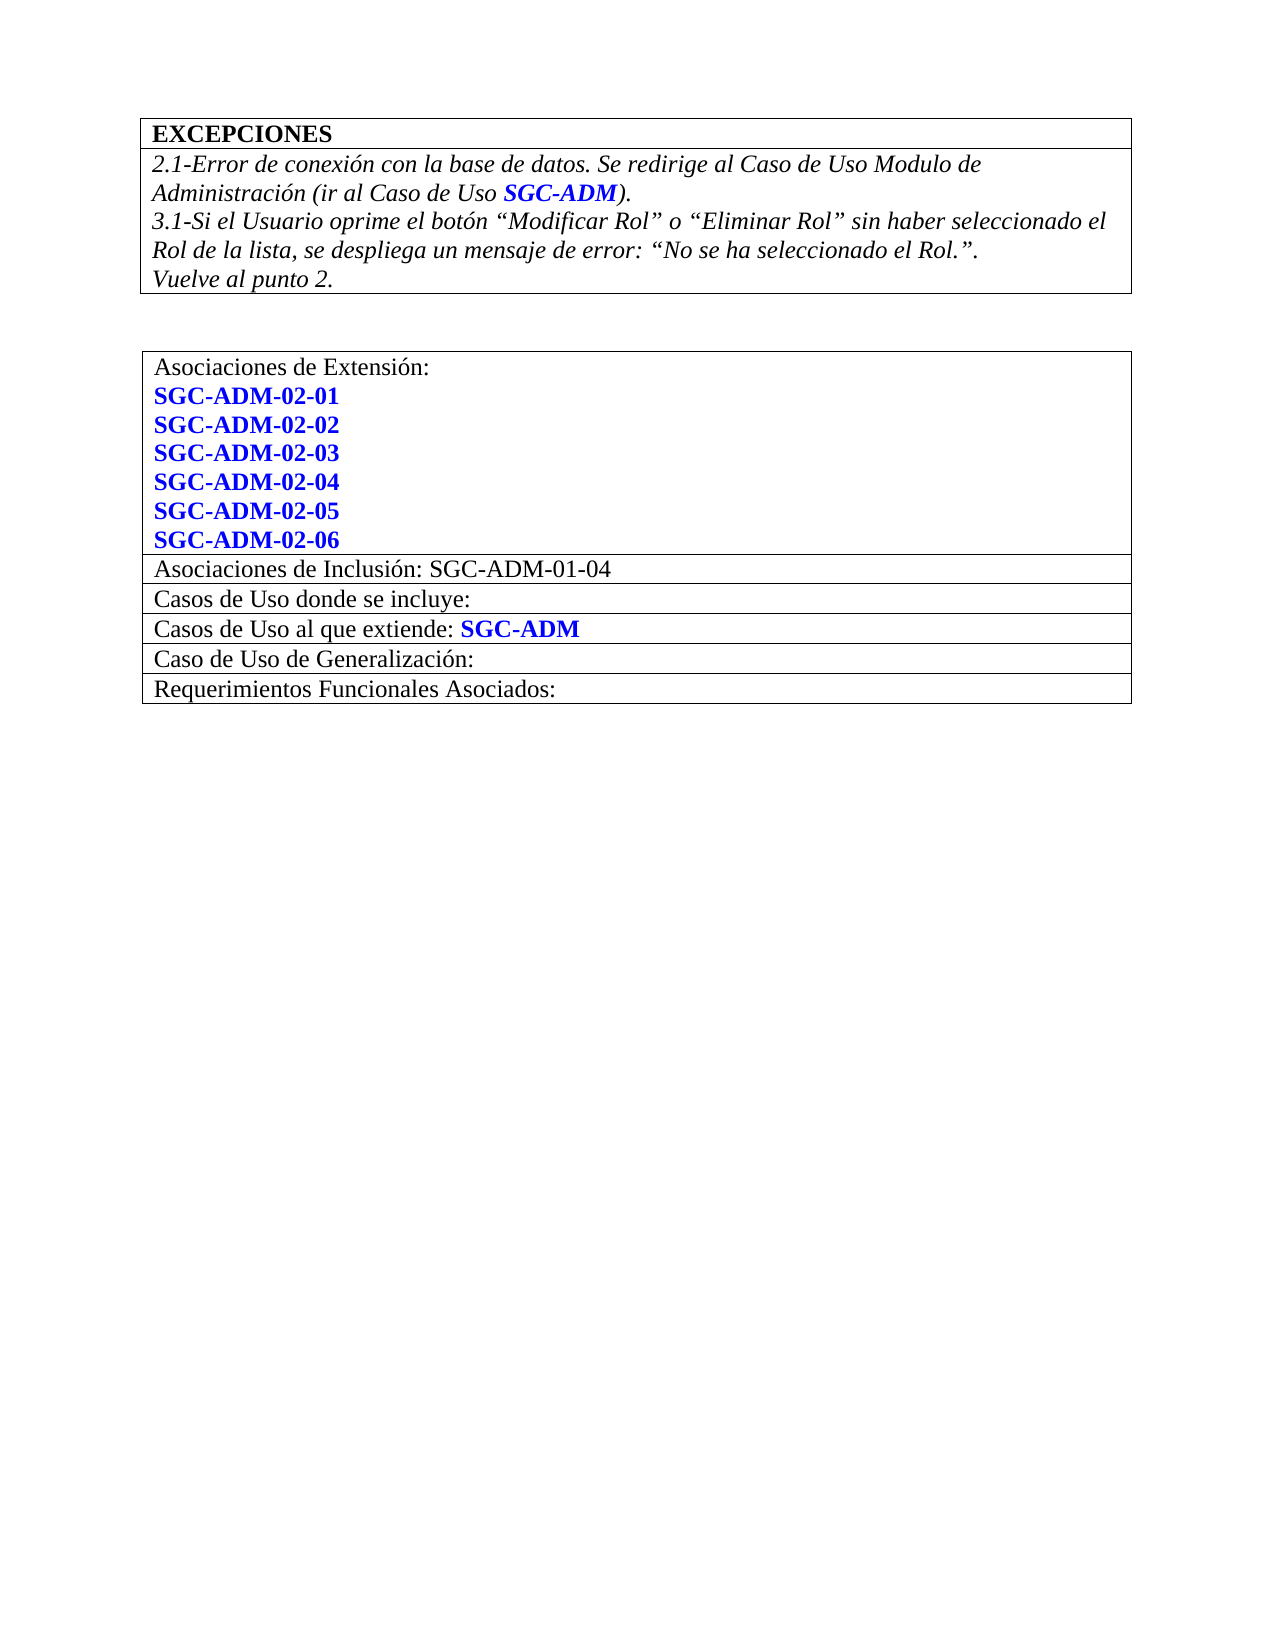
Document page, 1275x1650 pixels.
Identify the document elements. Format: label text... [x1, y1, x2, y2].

table_header EXCEPCIONES [141, 119, 1131, 148]
table_cell Asociaciones de Inclusión: SGC-ADM-01-04 [143, 555, 1131, 583]
table_cell Casos de Uso donde se incluye: [143, 584, 1131, 613]
table_cell 2.1-Error de conexión con la base de datos. Se redirige al Caso de Uso Modulo de Administración (ir al Caso de Uso SGC-ADM). 3.1-Si el Usuario oprime el botón “Modificar Rol” o “Eliminar Rol” sin haber seleccionado el Rol de la lista, se despliega un mensaje de error: “No se ha seleccionado el Rol.”. Vuelve al punto 2. [141, 149, 1131, 293]
table_cell Caso de Uso de Generalización: [143, 644, 1131, 673]
table_header Asociaciones de Extensión: SGC-ADM-02-01 SGC-ADM-02-02 SGC-ADM-02-03 SGC-ADM-02-04 SGC-ADM-02-05 SGC-ADM-02-06 [143, 352, 1131, 553]
table_cell Casos de Uso al que extiende: SGC-ADM [143, 614, 1131, 643]
table_cell Requerimientos Funcionales Asociados: [143, 674, 1131, 702]
